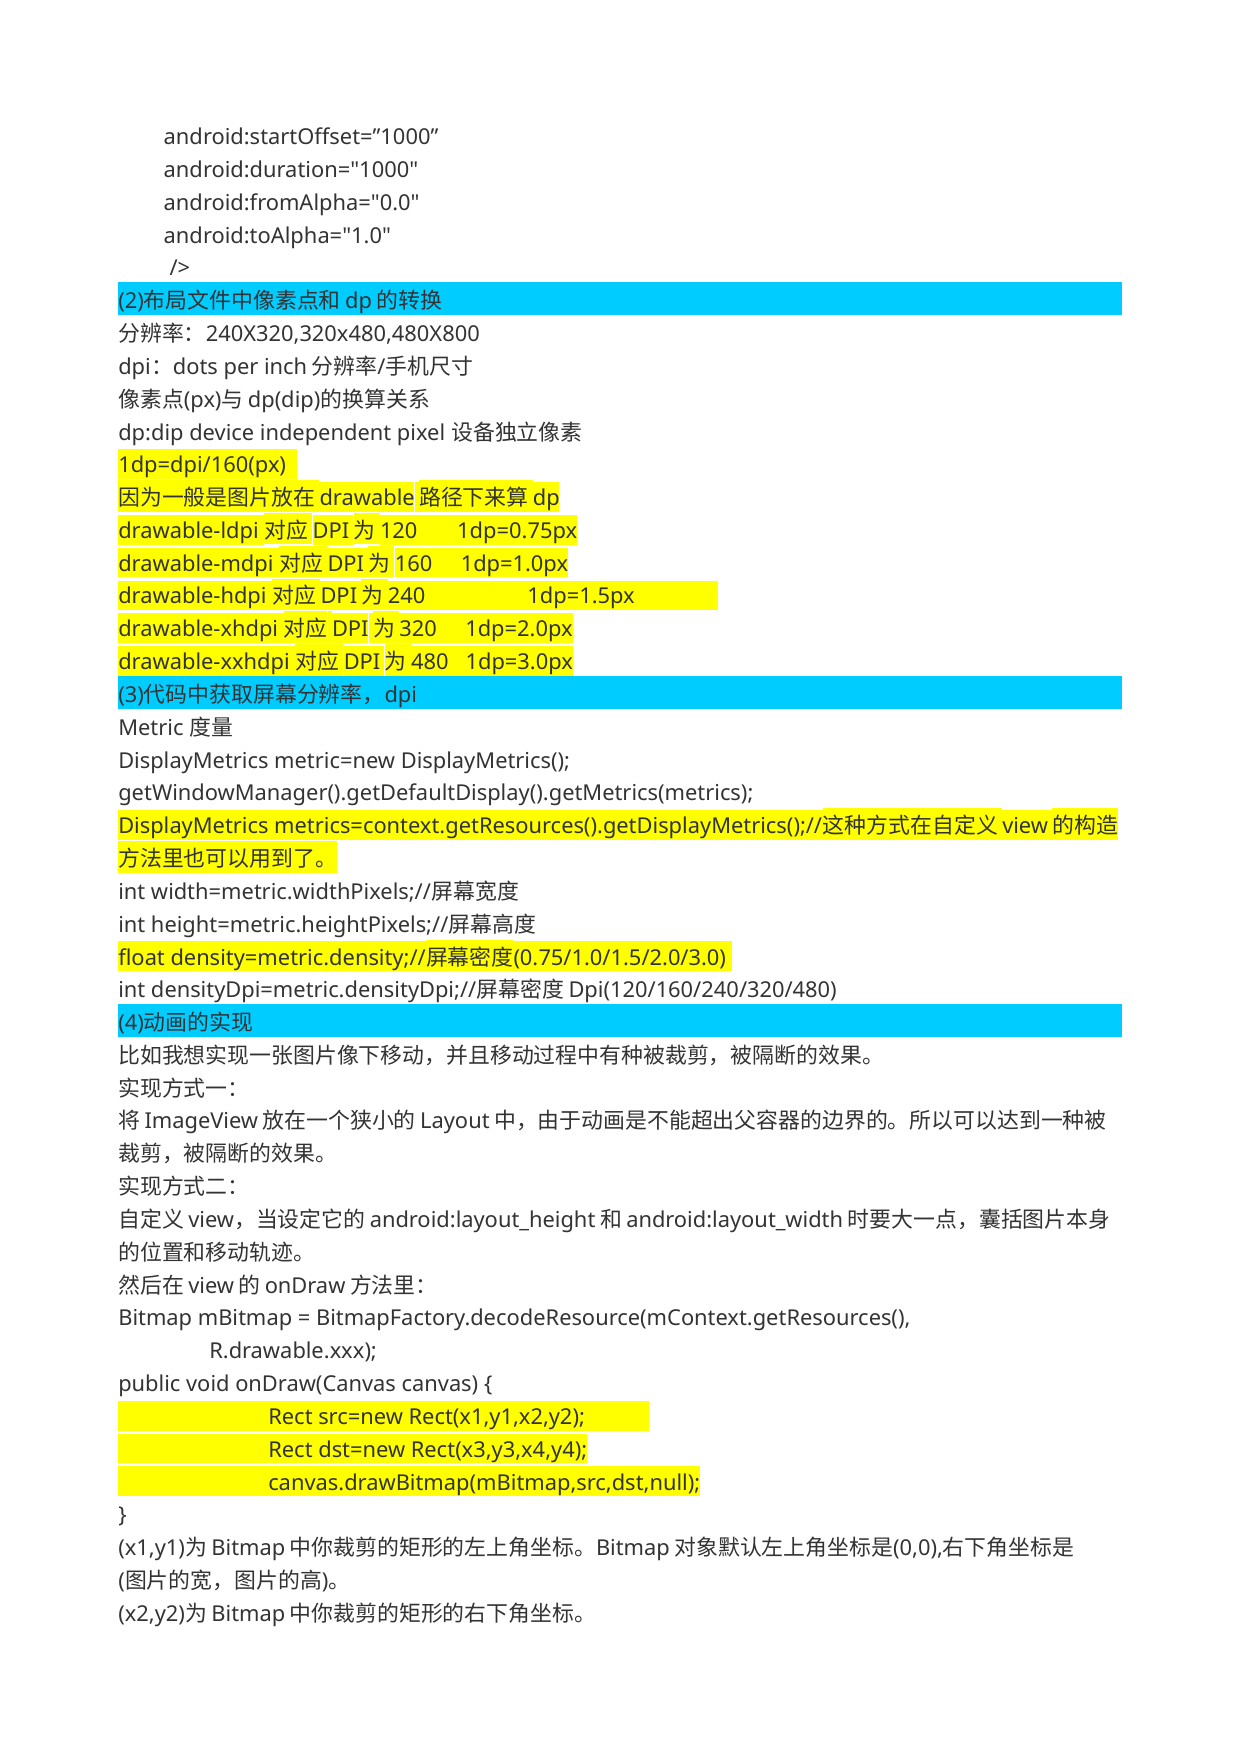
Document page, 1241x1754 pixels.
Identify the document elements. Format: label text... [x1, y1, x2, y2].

text 自定义view，当设定它的android:layout_height和android:layout_width时要大一点，囊括图片本身的位置和移动轨迹。 [118, 1201, 1122, 1267]
text float density=metric.density;//屏幕密度(0.75/1.0/1.5/2.0/3.0) [118, 938, 1122, 971]
text android:duration="1000" [118, 151, 1122, 184]
text 像素点(px)与dp(dip)的换算关系 [118, 381, 1122, 413]
text drawable-hdpi 对应DPI为240 1dp=1.5px [118, 577, 1122, 610]
text 分辨率：240X320,320x480,480X800 [118, 315, 1122, 348]
text DisplayMetrics metrics=context.getResources().getDisplayMetrics();//这种方式在自定义view的构造方法里也可以用到了。 [118, 807, 1122, 873]
text drawable-ldpi 对应DPI为120 1dp=0.75px [118, 512, 1122, 545]
text dpi：dots per inch分辨率/手机尺寸 [118, 348, 1122, 381]
text 1dp=dpi/160(px) [118, 446, 1122, 479]
text Metric 度量 [118, 709, 1122, 742]
text Rect src=new Rect(x1,y1,x2,y2); [118, 1398, 1122, 1431]
text getWindowManager().getDefaultDisplay().getMetrics(metrics); [118, 774, 1122, 807]
text public void onDraw(Canvas canvas) { [118, 1365, 1122, 1398]
text canvas.drawBitmap(mBitmap,src,dst,null); [118, 1463, 1122, 1496]
text 实现方式二： [118, 1168, 1122, 1201]
text 因为一般是图片放在drawable路径下来算dp [118, 479, 1122, 512]
text android:toAlpha="1.0" [118, 217, 1122, 249]
text (x2,y2)为Bitmap中你裁剪的矩形的右下角坐标。 [118, 1595, 1122, 1627]
text android:fromAlpha="0.0" [118, 184, 1122, 217]
text /> [118, 249, 1122, 282]
text drawable-xhdpi 对应DPI为320 1dp=2.0px [118, 610, 1122, 643]
text R.drawable.xxx); [118, 1332, 1122, 1365]
text 然后在view的onDraw方法里： [118, 1267, 1122, 1299]
text DisplayMetrics metric=new DisplayMetrics(); [118, 742, 1122, 774]
text (x1,y1)为Bitmap中你裁剪的矩形的左上角坐标。Bitmap对象默认左上角坐标是(0,0),右下角坐标是 [118, 1529, 1122, 1562]
text (3)代码中获取屏幕分辨率，dpi [118, 676, 1122, 709]
text 比如我想实现一张图片像下移动，并且移动过程中有种被裁剪，被隔断的效果。 [118, 1037, 1122, 1070]
text 实现方式一： [118, 1070, 1122, 1102]
text drawable-mdpi 对应DPI为160 1dp=1.0px [118, 545, 1122, 577]
text int densityDpi=metric.densityDpi;//屏幕密度Dpi(120/160/240/320/480) [118, 971, 1122, 1004]
text dp:dip device independent pixel 设备独立像素 [118, 413, 1122, 446]
text int height=metric.heightPixels;//屏幕高度 [118, 906, 1122, 938]
text (图片的宽，图片的高)。 [118, 1562, 1122, 1595]
text (4)动画的实现 [118, 1004, 1122, 1037]
text Rect dst=new Rect(x3,y3,x4,y4); [118, 1431, 1122, 1463]
text 将ImageView放在一个狭小的Layout中，由于动画是不能超出父容器的边界的。所以可以达到一种被裁剪，被隔断的效果。 [118, 1102, 1122, 1168]
text Bitmap mBitmap = BitmapFactory.decodeResource(mContext.getResources(), [118, 1299, 1122, 1332]
text } [118, 1496, 1122, 1529]
text int width=metric.widthPixels;//屏幕宽度 [118, 873, 1122, 906]
text drawable-xxhdpi 对应DPI为480 1dp=3.0px [118, 643, 1122, 676]
text (2)布局文件中像素点和dp的转换 [118, 282, 1122, 315]
text android:startOffset=”1000” [118, 118, 1122, 151]
